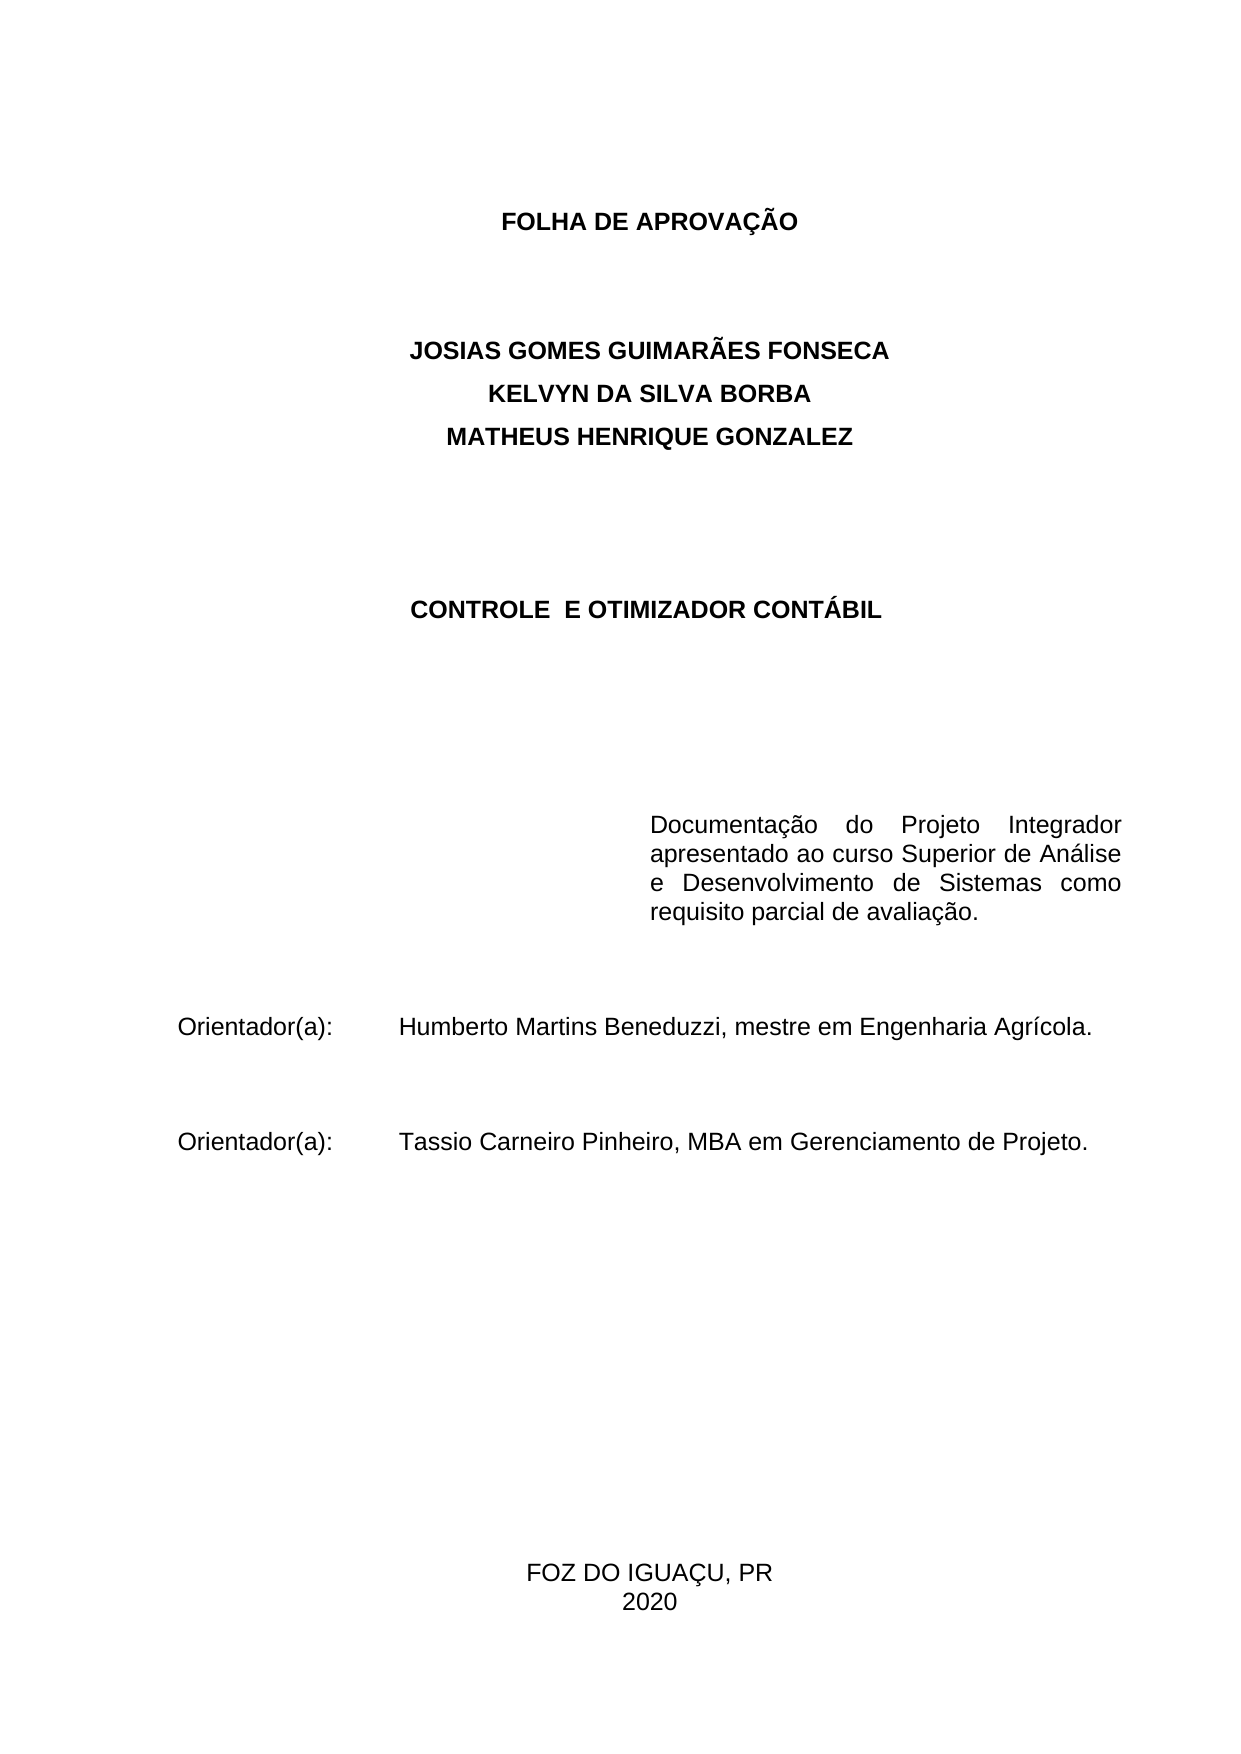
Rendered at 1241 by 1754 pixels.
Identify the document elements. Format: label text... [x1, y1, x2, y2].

text FOLHA DE APROVAÇÃO [177, 207, 1122, 235]
text KELVYN DA SILVA BORBA [177, 379, 1122, 408]
text 2020 [177, 1587, 1122, 1615]
text MATHEUS HENRIQUE GONZALEZ [177, 422, 1122, 451]
text Documentação do Projeto Integrador apresentado ao curso Superior de Análise e Desenvolvimento de Sistemas como requisito parcial de avaliação. [650, 810, 1122, 925]
text JOSIAS GOMES GUIMARÃES FONSECA [177, 336, 1122, 365]
text Orientador(a): Humberto Martins Beneduzzi, mestre em Engenharia Agrícola. [177, 1012, 1122, 1040]
text CONTROLE E OTIMIZADOR CONTÁBIL [236, 595, 1063, 623]
text Orientador(a): Tassio Carneiro Pinheiro, MBA em Gerenciamento de Projeto. [177, 1127, 1122, 1155]
text FOZ DO IGUAÇU, PR [177, 1558, 1122, 1587]
